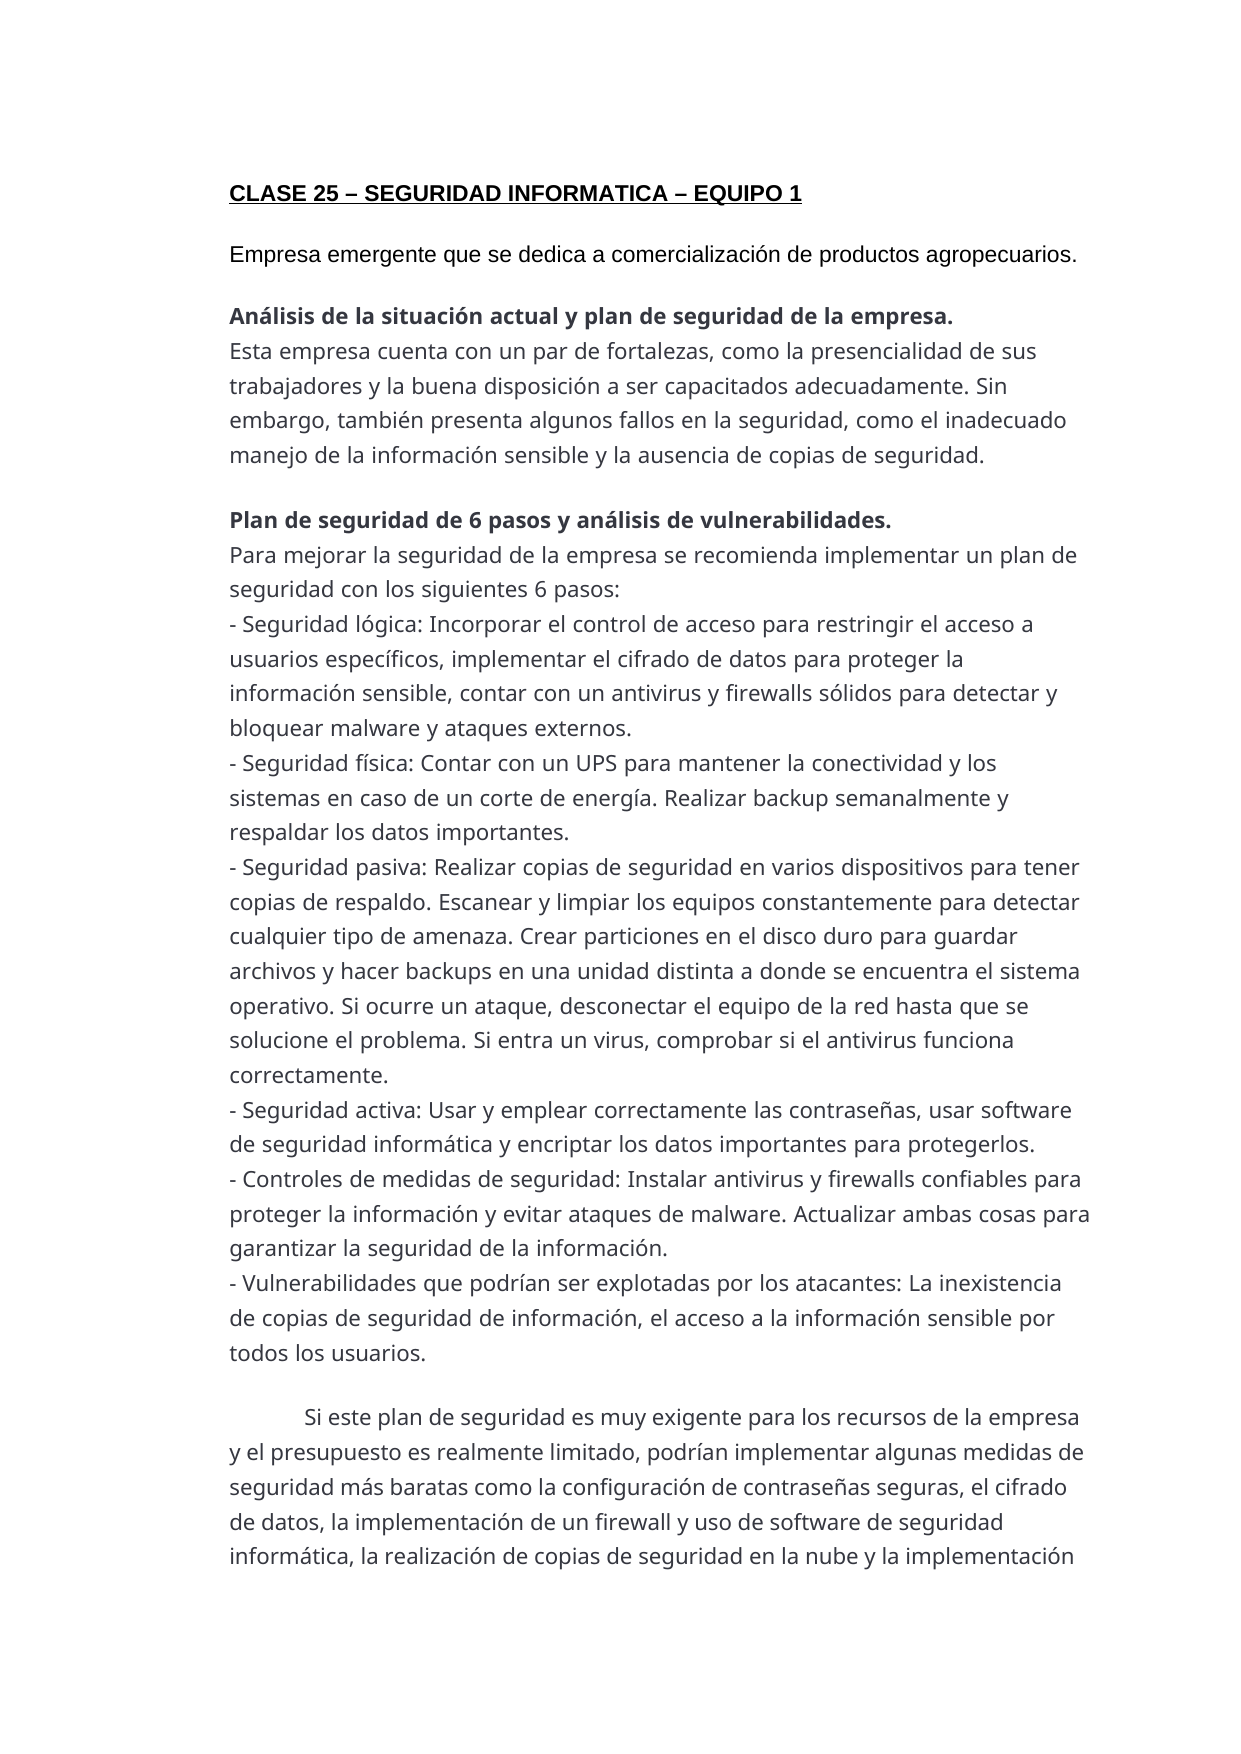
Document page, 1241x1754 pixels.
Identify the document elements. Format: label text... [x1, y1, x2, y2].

text - Seguridad lógica: Incorporar el control de acceso para restringir el acceso a usuarios específicos, implementar el cifrado de datos para proteger la información sensible, contar con un antivirus y firewalls sólidos para detectar y bloquear malware y ataques externos. [229, 609, 1090, 743]
text Análisis de la situación actual y plan de seguridad de la empresa. [229, 301, 1090, 331]
text Si este plan de seguridad es muy exigente para los recursos de la empresa y el presupuesto es realmente limitado, podrían implementar algunas medidas de seguridad más baratas como la configuración de contraseñas seguras, el cifrado de datos, la implementación de un firewall y uso de software de seguridad informática, la realización de copias de seguridad en la nube y la implementación [229, 1402, 1090, 1571]
text Para mejorar la seguridad de la empresa se recomienda implementar un plan de seguridad con los siguientes 6 pasos: [229, 539, 1090, 604]
text - Controles de medidas de seguridad: Instalar antivirus y firewalls confiables para proteger la información y evitar ataques de malware. Actualizar ambas cosas para garantizar la seguridad de la información. [229, 1164, 1090, 1263]
text CLASE 25 – SEGURIDAD INFORMATICA – EQUIPO 1 [229, 180, 1090, 207]
text - Seguridad física: Contar con un UPS para mantener la conectividad y los sistemas en caso de un corte de energía. Realizar backup semanalmente y respaldar los datos importantes. [229, 747, 1090, 847]
text - Vulnerabilidades que podrían ser explotadas por los atacantes: La inexistencia de copias de seguridad de información, el acceso a la información sensible por todos los usuarios. [229, 1268, 1090, 1367]
text - Seguridad pasiva: Realizar copias de seguridad en varios dispositivos para tener copias de respaldo. Escanear y limpiar los equipos constantemente para detectar cualquier tipo de amenaza. Crear particiones en el disco duro para guardar archivos y hacer backups en una unidad distinta a donde se encuentra el sistema operativo. Si ocurre un ataque, desconectar el equipo de la red hasta que se solucione el problema. Si entra un virus, comprobar si el antivirus funciona correctamente. [229, 852, 1090, 1090]
text Empresa emergente que se dedica a comercialización de productos agropecuarios. [229, 241, 1090, 267]
text Esta empresa cuenta con un par de fortalezas, como la presencialidad de sus trabajadores y la buena disposición a ser capacitados adecuadamente. Sin embargo, también presenta algunos fallos en la seguridad, como el inadecuado manejo de la información sensible y la ausencia de copias de seguridad. [229, 336, 1090, 470]
text - Seguridad activa: Usar y emplear correctamente las contraseñas, usar software de seguridad informática y encriptar los datos importantes para protegerlos. [229, 1094, 1090, 1159]
text Plan de seguridad de 6 pasos y análisis de vulnerabilidades. [229, 505, 1090, 535]
